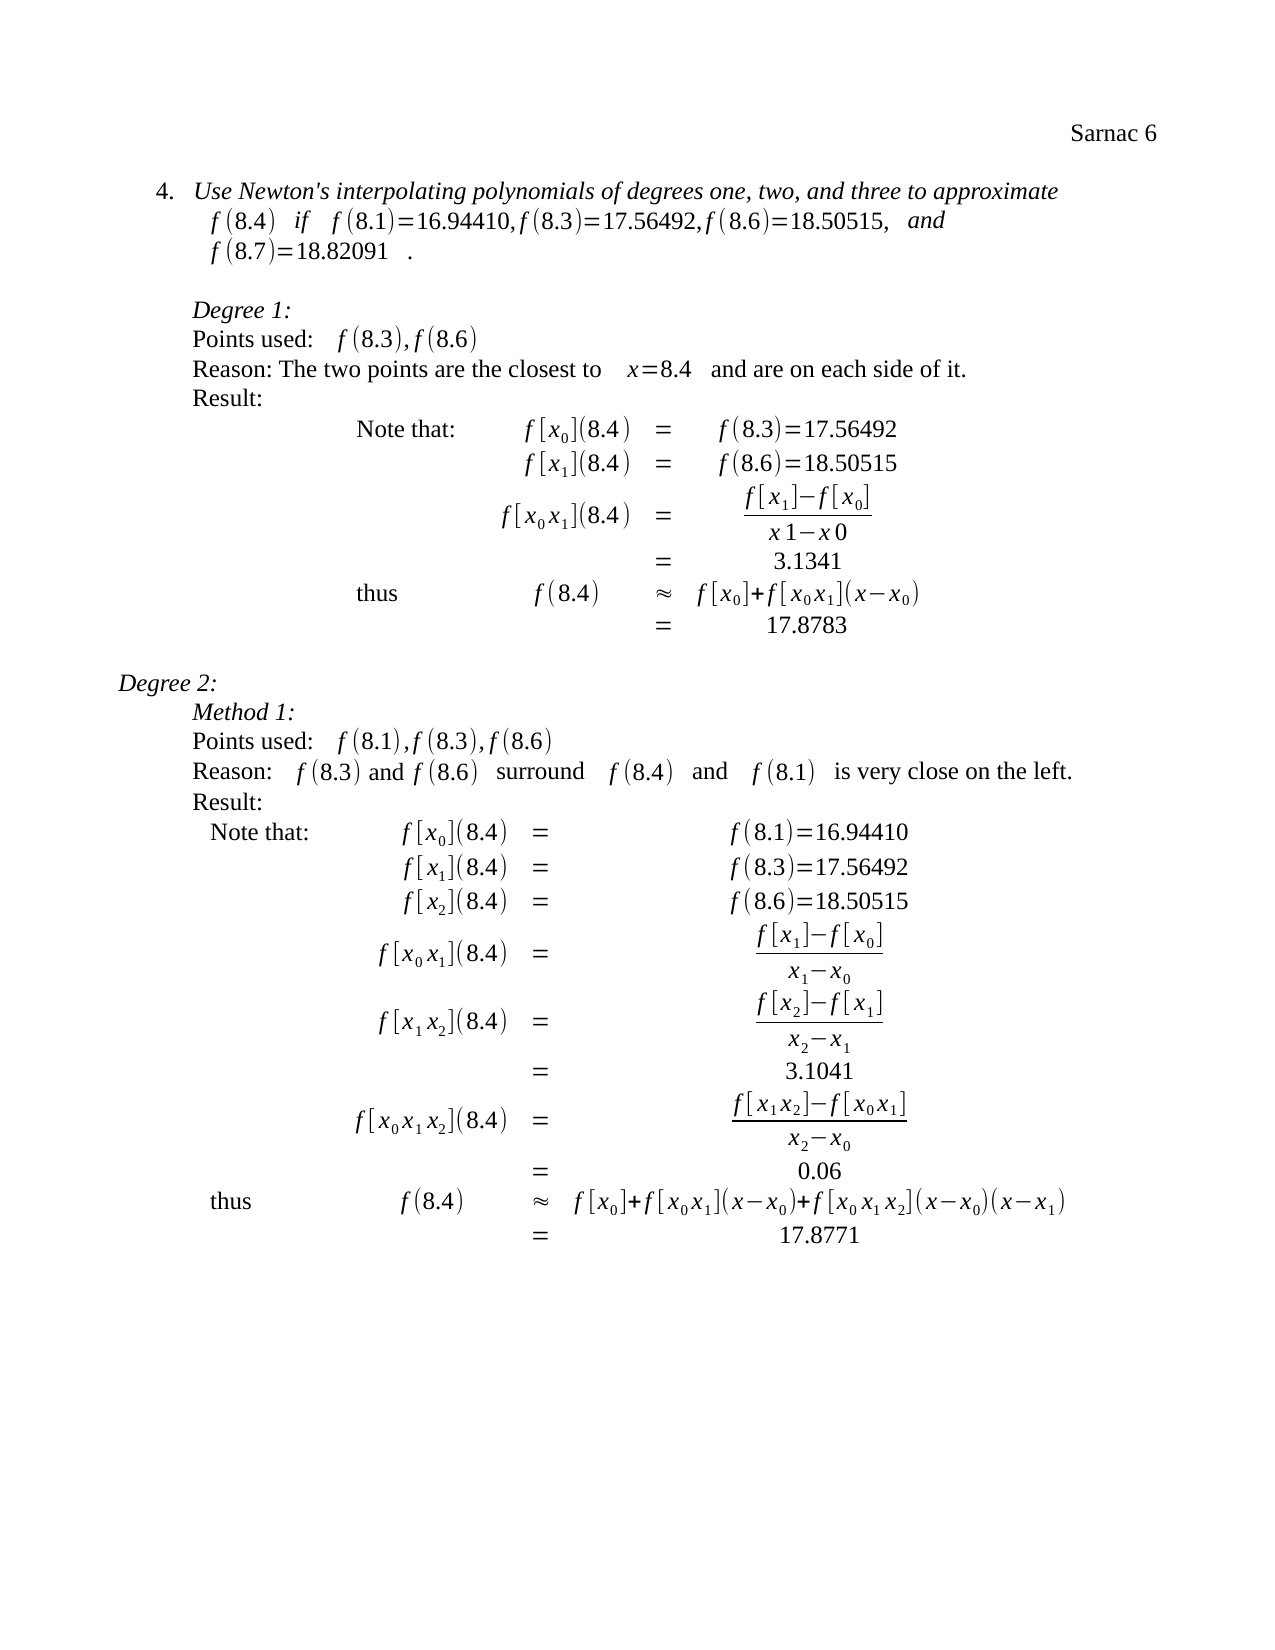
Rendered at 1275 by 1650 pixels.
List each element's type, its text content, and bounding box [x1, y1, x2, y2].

text Points used: [118, 726, 1157, 756]
text Degree 1: [118, 295, 1157, 324]
text Points used: [118, 324, 1157, 354]
text Reason: The two points are the closest to and are on each side of it. [118, 354, 1157, 383]
text Reason: surround and is very close on the left. [118, 756, 1157, 787]
text Result: [118, 787, 1157, 816]
list Use Newton's interpolating polynomials of degrees one, two, and three to approximate if and . [156, 176, 1157, 266]
text Method 1: [118, 697, 1157, 726]
text Degree 2: [118, 668, 1157, 697]
text Result: [118, 383, 1157, 412]
